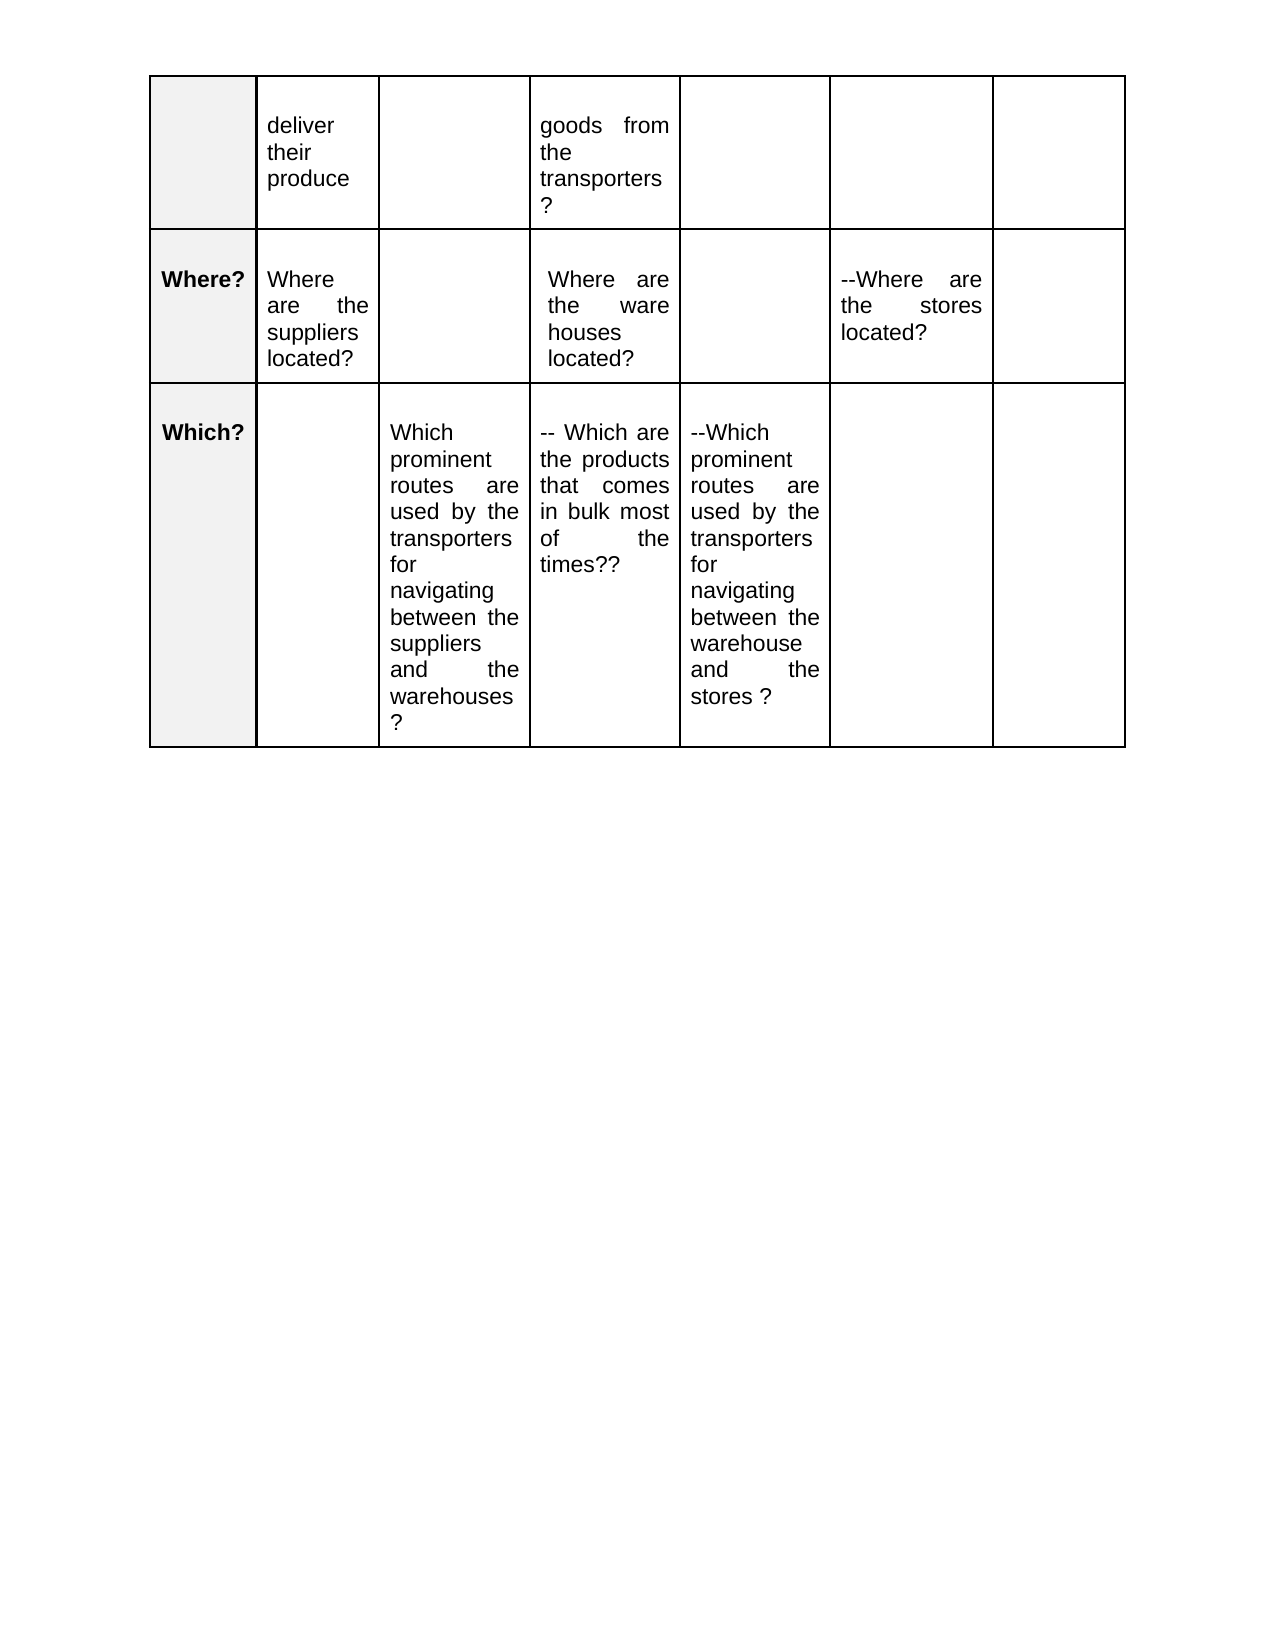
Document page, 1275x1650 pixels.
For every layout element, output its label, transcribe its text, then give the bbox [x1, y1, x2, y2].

table_cell [380, 77, 529, 228]
table_cell Where are the ware houses located? [531, 230, 679, 382]
table_cell [681, 77, 829, 228]
table_cell Where? [151, 230, 255, 382]
table_cell [994, 77, 1124, 228]
table_cell [994, 384, 1124, 746]
table_cell [994, 230, 1124, 382]
table_cell Which prominent routes are used by the transporters for navigating between the suppliers and the warehouses? [380, 384, 529, 746]
table_cell goods from the transporters? [531, 77, 679, 228]
table_cell [831, 384, 992, 746]
table_cell [681, 230, 829, 382]
table_cell [380, 230, 529, 382]
table_cell deliver their produce [258, 77, 378, 228]
table_cell -- Which are the products that comes in bulk most of the times?? [531, 384, 679, 746]
table_cell [258, 384, 378, 746]
table_cell --Which prominent routes are used by the transporters for navigating between the warehouse and the stores ? [681, 384, 829, 746]
table_cell [831, 77, 992, 228]
table_cell Which? [151, 384, 255, 746]
table_cell Where are the suppliers located? [258, 230, 378, 382]
table_cell [151, 77, 255, 228]
table_cell --Where are the stores located? [831, 230, 992, 382]
